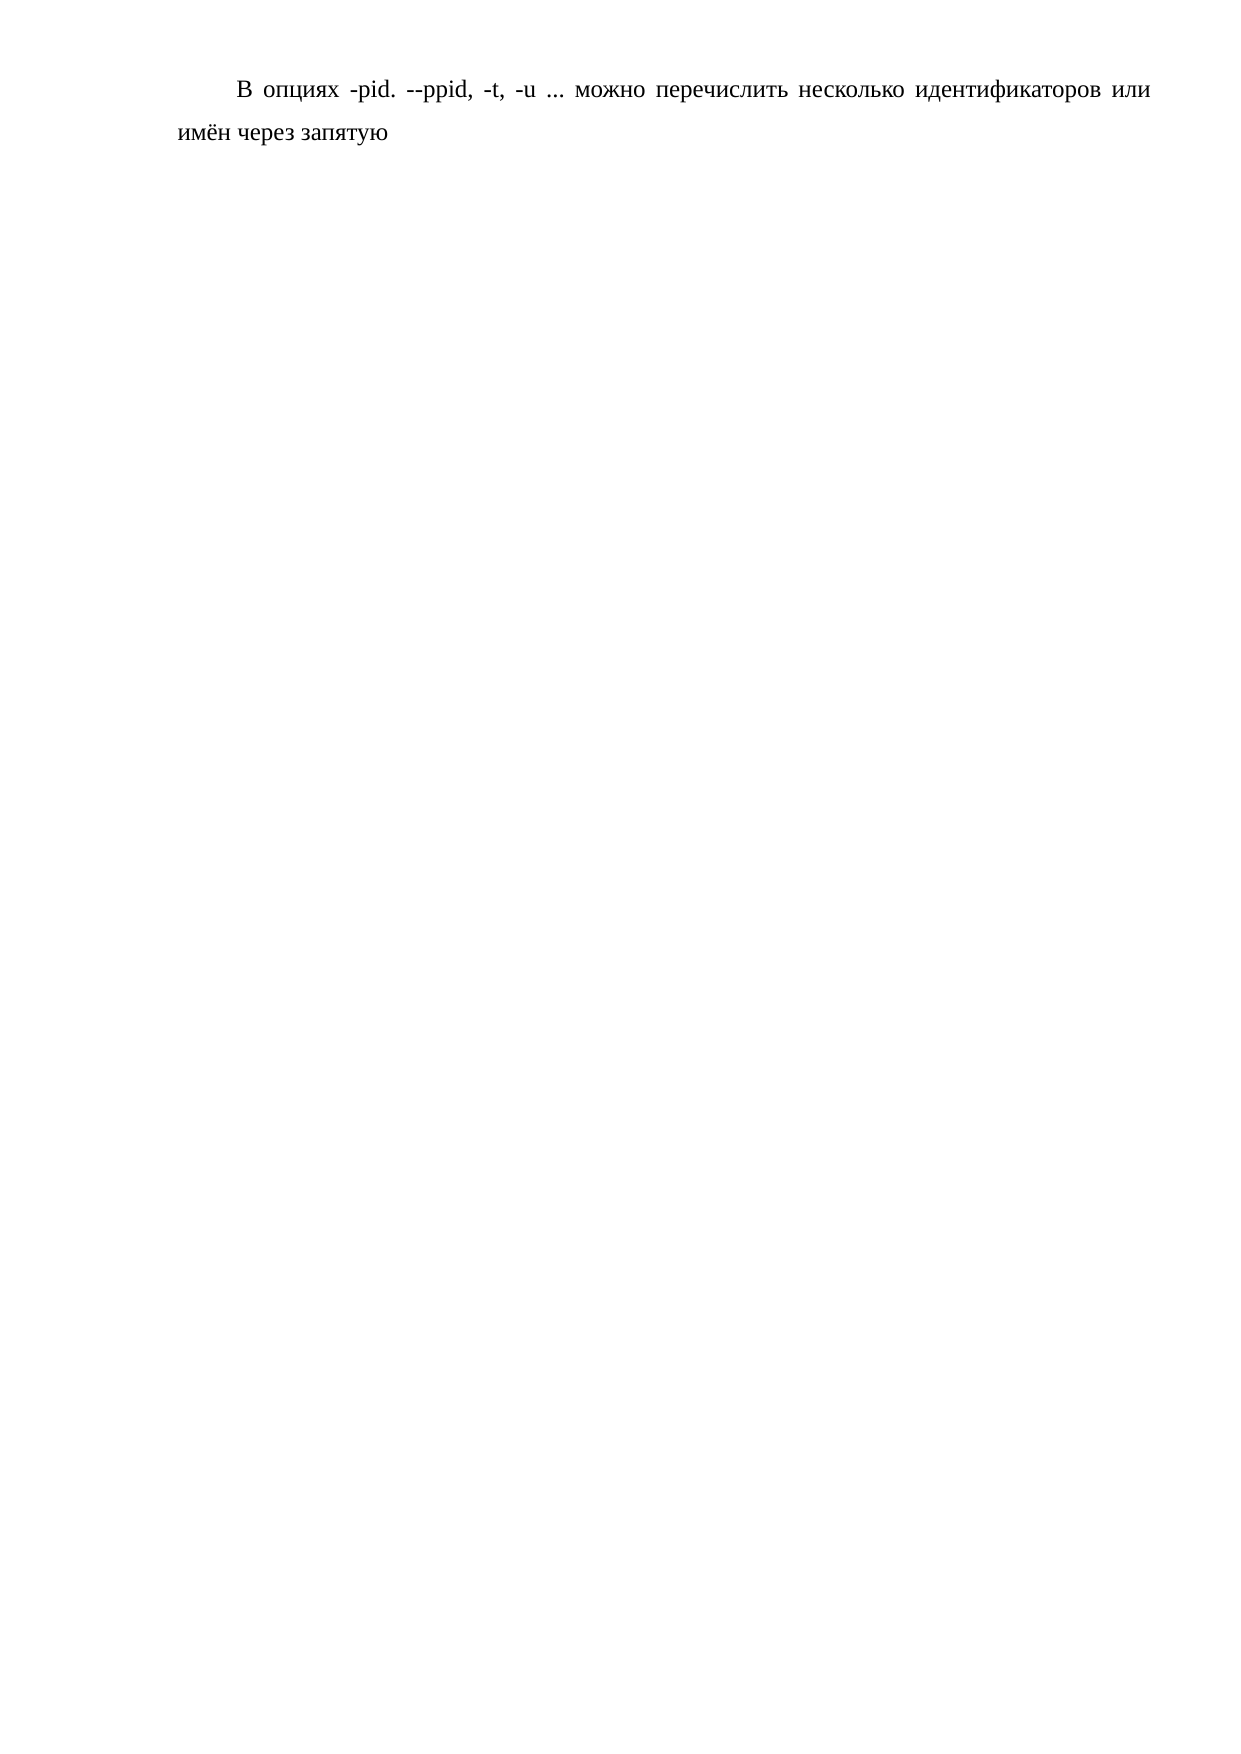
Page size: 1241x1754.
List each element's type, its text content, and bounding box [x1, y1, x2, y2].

text В опциях -pid. --ppid, -t, -u ... можно перечислить несколько идентификаторов или имён через запятую [177, 74, 1152, 146]
